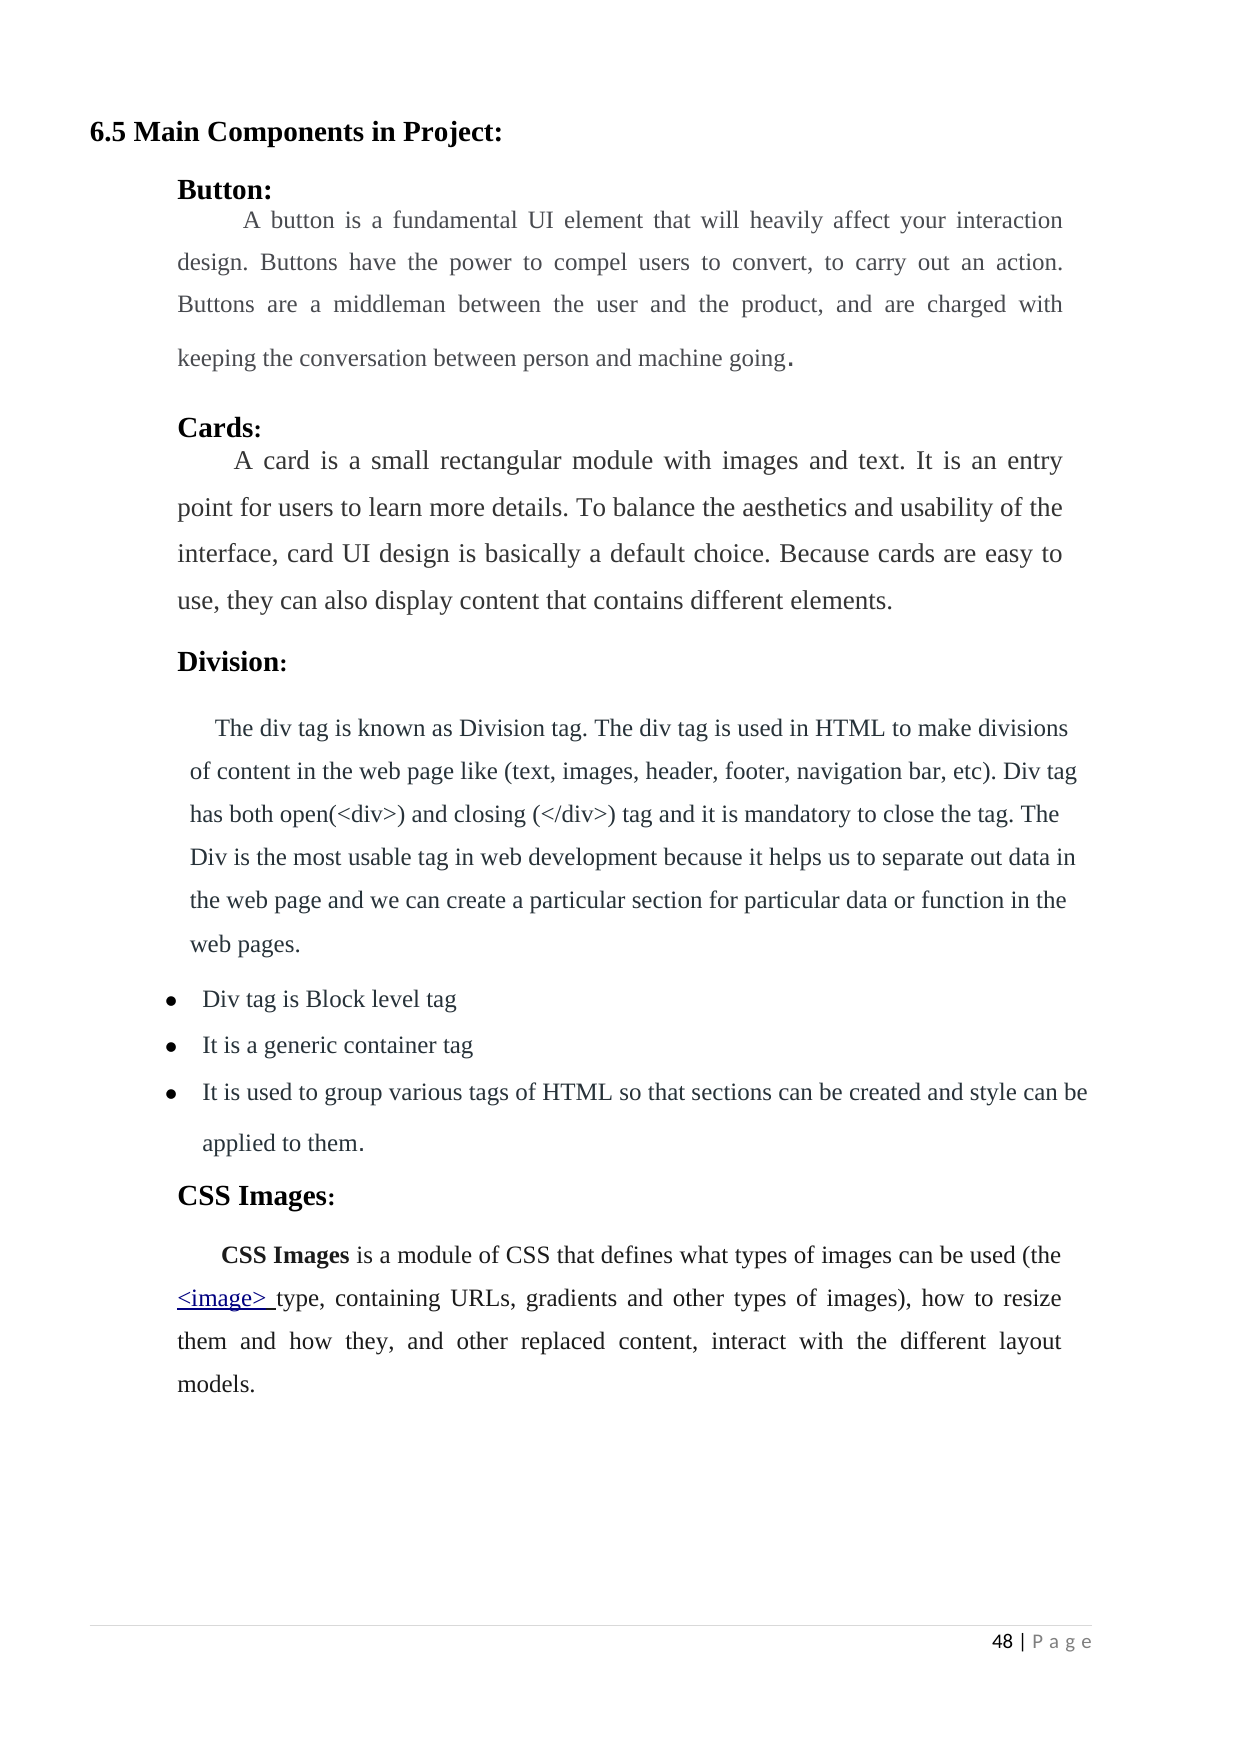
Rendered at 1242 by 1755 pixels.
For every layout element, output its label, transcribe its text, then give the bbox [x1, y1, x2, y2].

text CSS Images: [177, 1178, 1092, 1211]
text of content in the web page like (text, images, header, footer, navigation bar, etc). Div tag [89, 756, 1089, 785]
list Div tag is Block level tag [164, 984, 1092, 1013]
text 6.5 Main Components in Project: [89, 114, 1092, 147]
list It is a generic container tag [164, 1030, 1092, 1059]
text Div is the most usable tag in web development because it helps us to separate out data in [89, 842, 1089, 871]
text CSS Images is a module of CSS that defines what types of images can be used (the <image> type, containing URLs, gradients and other types of images), how to resize them and how they, and other replaced content, interact with the different layout models. [177, 1240, 1062, 1398]
text the web page and we can create a particular section for particular data or function in the [89, 886, 1089, 914]
text The div tag is known as Division tag. The div tag is used in HTML to make divisions [89, 713, 1089, 742]
list It is used to group various tags of HTML so that sections can be created and style can be applied to them. [164, 1077, 1089, 1158]
text has both open(<div>) and closing (</div>) tag and it is mandatory to close the tag. The [89, 799, 1089, 828]
text A button is a fundamental UI element that will heavily affect your interaction design. Buttons have the power to compel users to convert, to carry out an action. Buttons are a middleman between the user and the product, and are charged with keeping the conversation between person and machine going. [177, 205, 1064, 373]
text A card is a small rectangular module with images and text. It is an entry point for users to learn more details. To balance the aesthetics and usability of the interface, card UI design is basically a default choice. Because cards are easy to use, they can also display content that contains different elements. [177, 444, 1064, 615]
text Division: [177, 644, 1092, 677]
text Cards: [177, 411, 1092, 444]
text Button: [177, 172, 1092, 205]
text web pages. [89, 929, 1089, 957]
